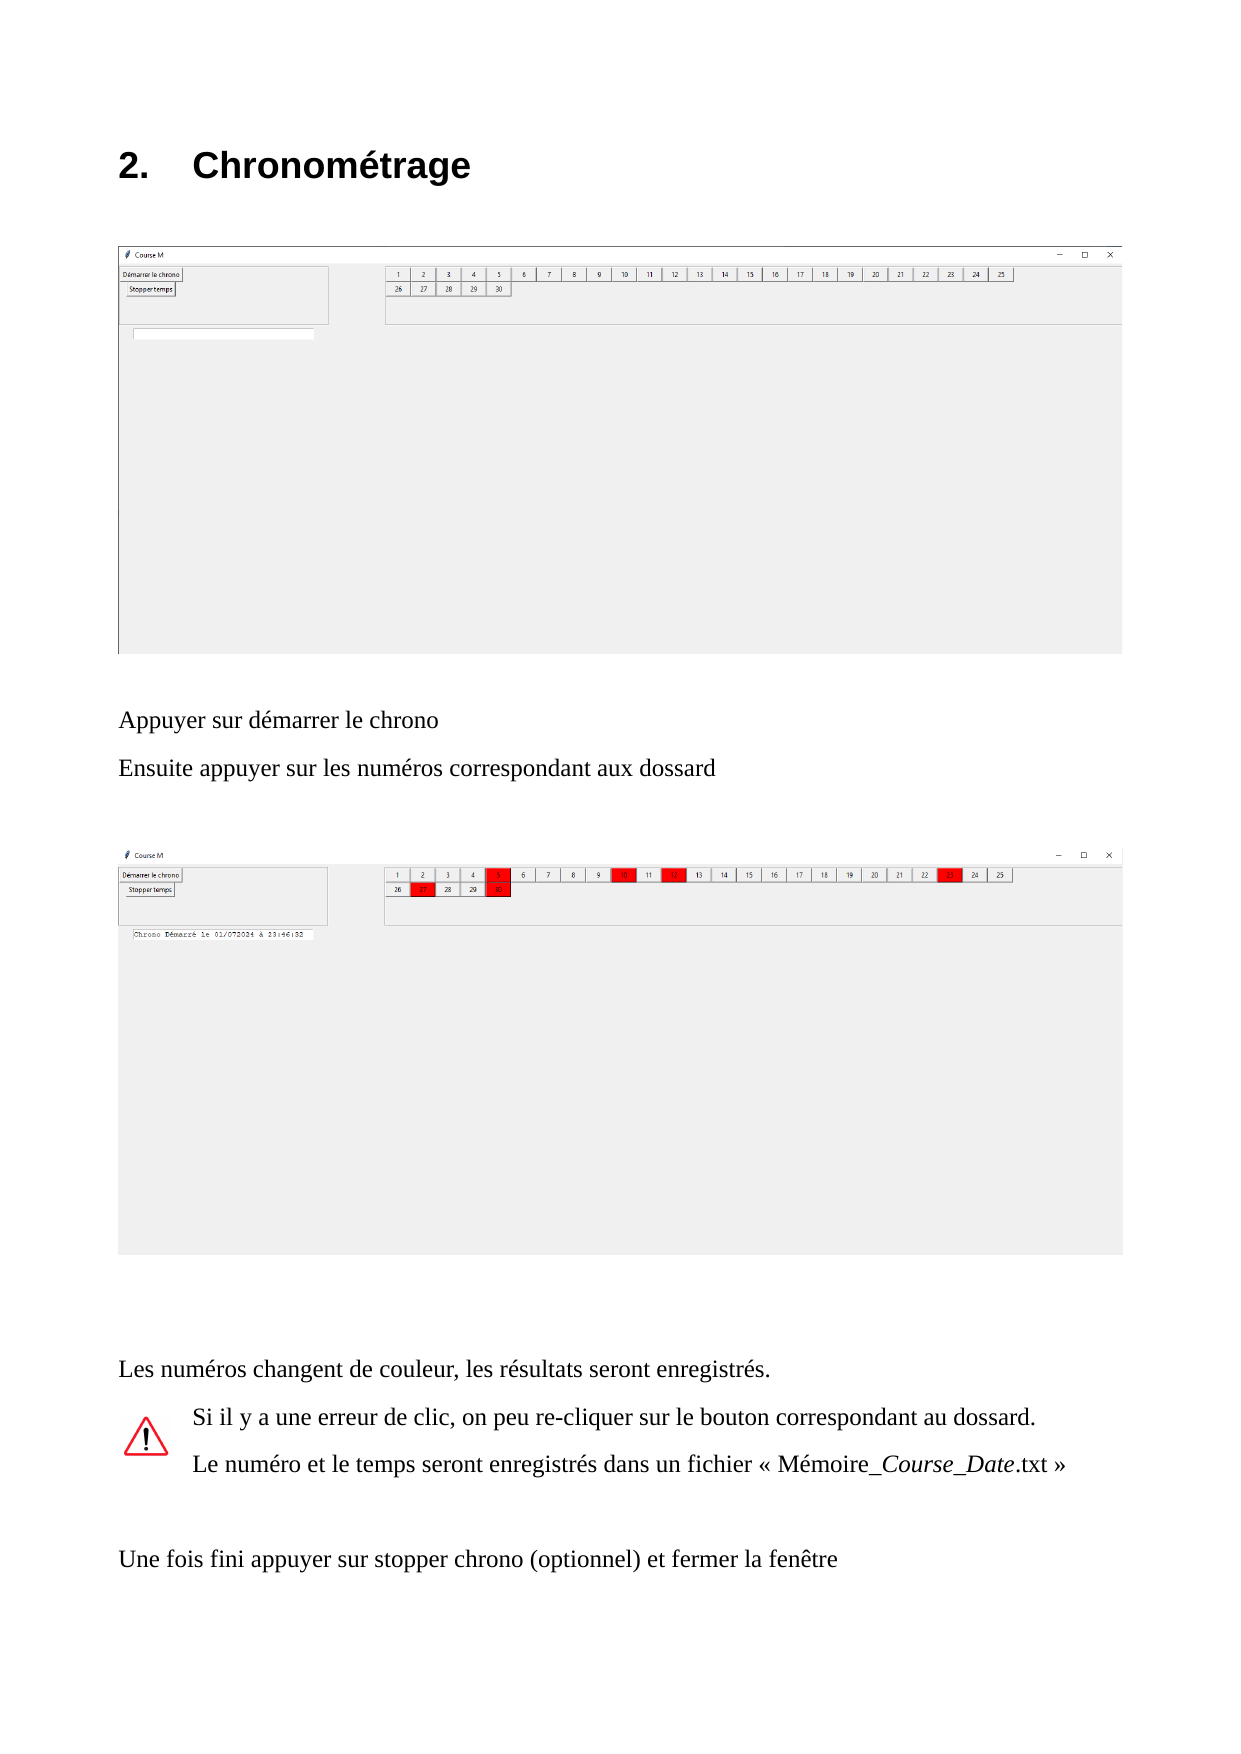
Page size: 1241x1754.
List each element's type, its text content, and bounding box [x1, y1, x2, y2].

picture [118, 847, 1123, 1255]
text Si il y a une erreur de clic, on peu re-cliquer sur le bouton correspondant au dossard. [118, 1402, 1122, 1430]
picture [122, 1416, 173, 1458]
picture [118, 246, 1123, 654]
text Les numéros changent de couleur, les résultats seront enregistrés. [118, 1354, 1122, 1383]
text Le numéro et le temps seront enregistrés dans un fichier « Mémoire_Course_Date.txt » [118, 1449, 1122, 1478]
text Une fois fini appuyer sur stopper chrono (optionnel) et fermer la fenêtre [118, 1544, 1122, 1573]
text Ensuite appuyer sur les numéros correspondant aux dossard [118, 753, 1122, 781]
text Appuyer sur démarrer le chrono [118, 705, 1122, 734]
subtitle Chronométrage [118, 143, 1122, 186]
